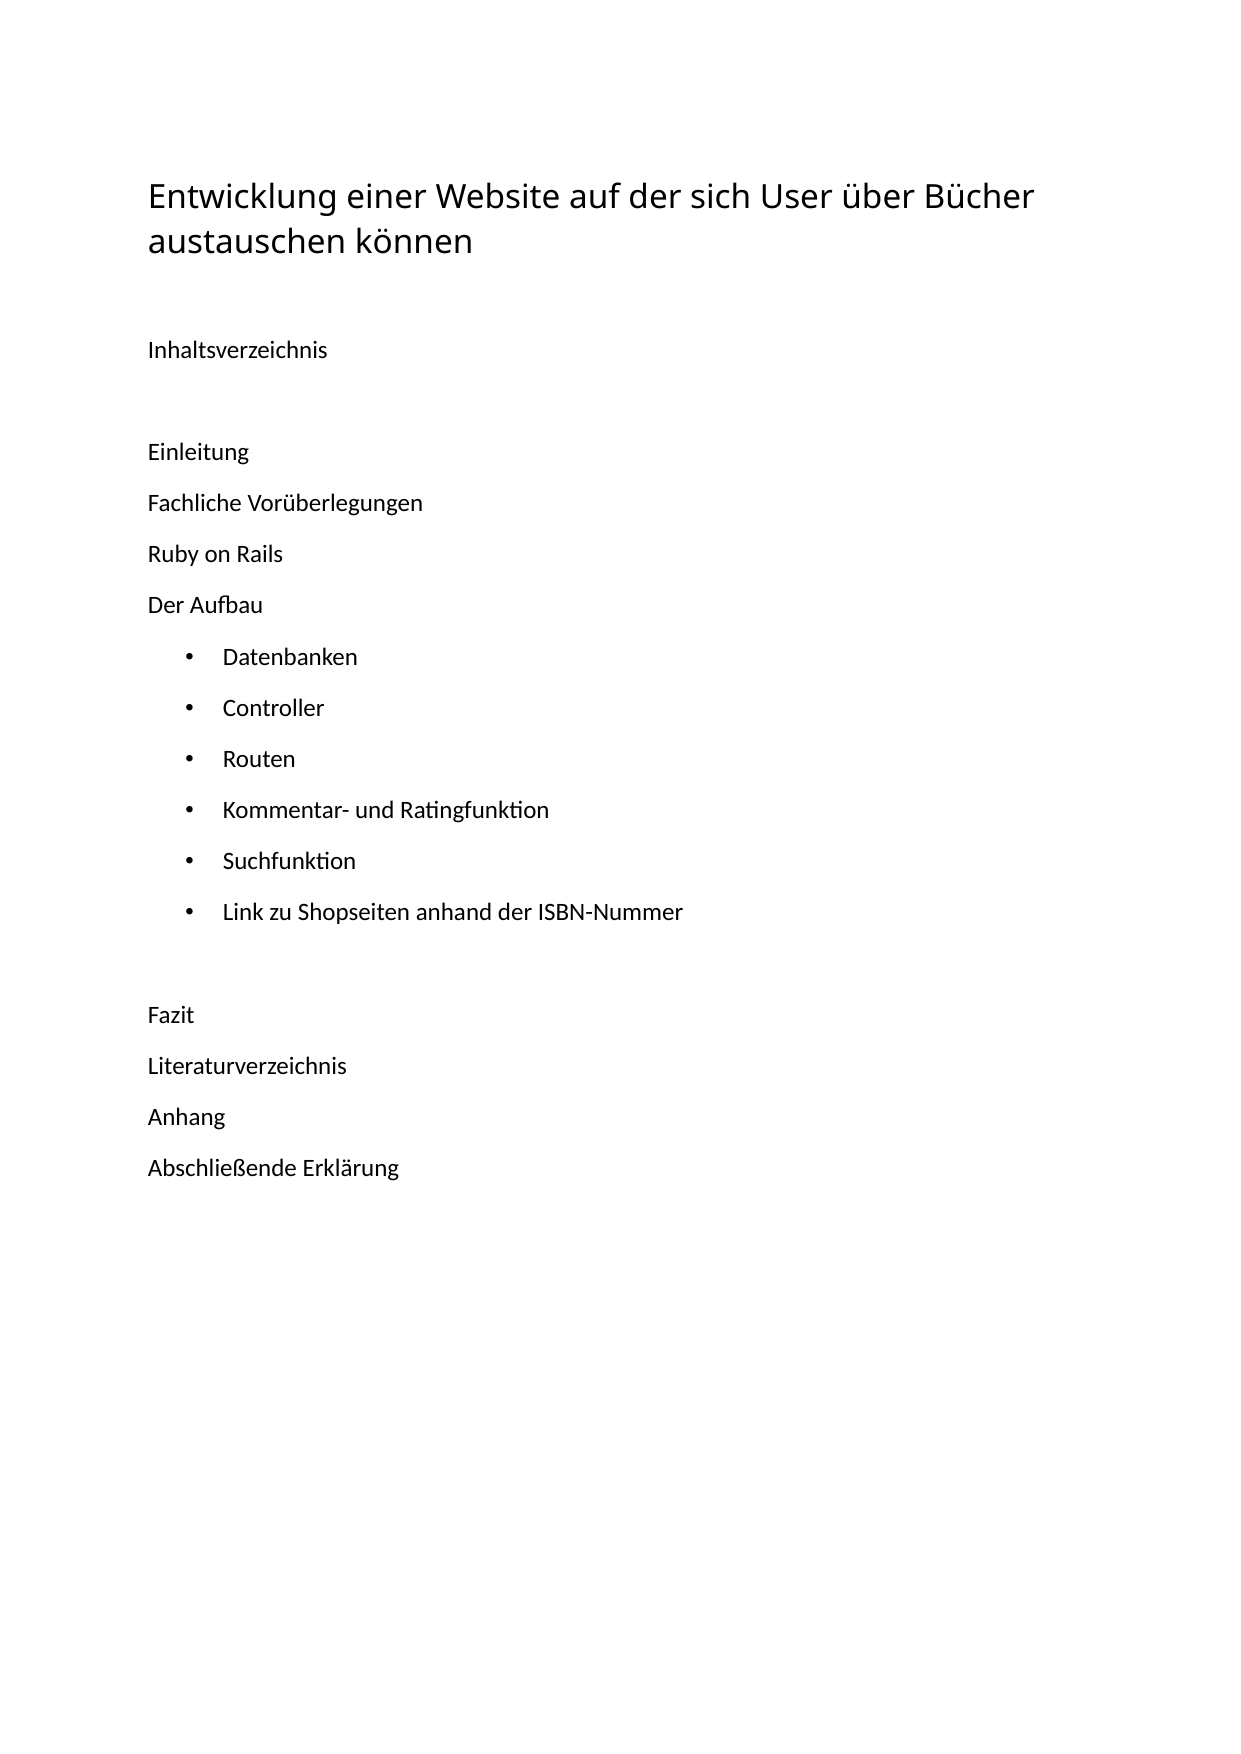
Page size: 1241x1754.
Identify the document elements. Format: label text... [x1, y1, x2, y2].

text Literaturverzeichnis [148, 1050, 1093, 1080]
text Anhang [148, 1101, 1093, 1132]
text Inhaltsverzeichnis [148, 334, 1093, 364]
text Fachliche Vorüberlegungen [148, 487, 1093, 518]
list Controller [185, 692, 1093, 722]
list Routen [185, 743, 1093, 773]
text Abschließende Erklärung [148, 1152, 1093, 1183]
list Link zu Shopseiten anhand der ISBN-Nummer [185, 896, 1093, 927]
text Fazit [148, 999, 1093, 1029]
text Einleitung [148, 436, 1093, 467]
list Datenbanken [185, 641, 1093, 671]
list Kommentar- und Ratingfunktion [185, 794, 1093, 825]
subtitle Entwicklung einer Website auf der sich User über Bücher austauschen können [148, 173, 1093, 263]
text Ruby on Rails [148, 538, 1093, 569]
list Suchfunktion [185, 845, 1093, 876]
text Der Aufbau [148, 589, 1093, 620]
